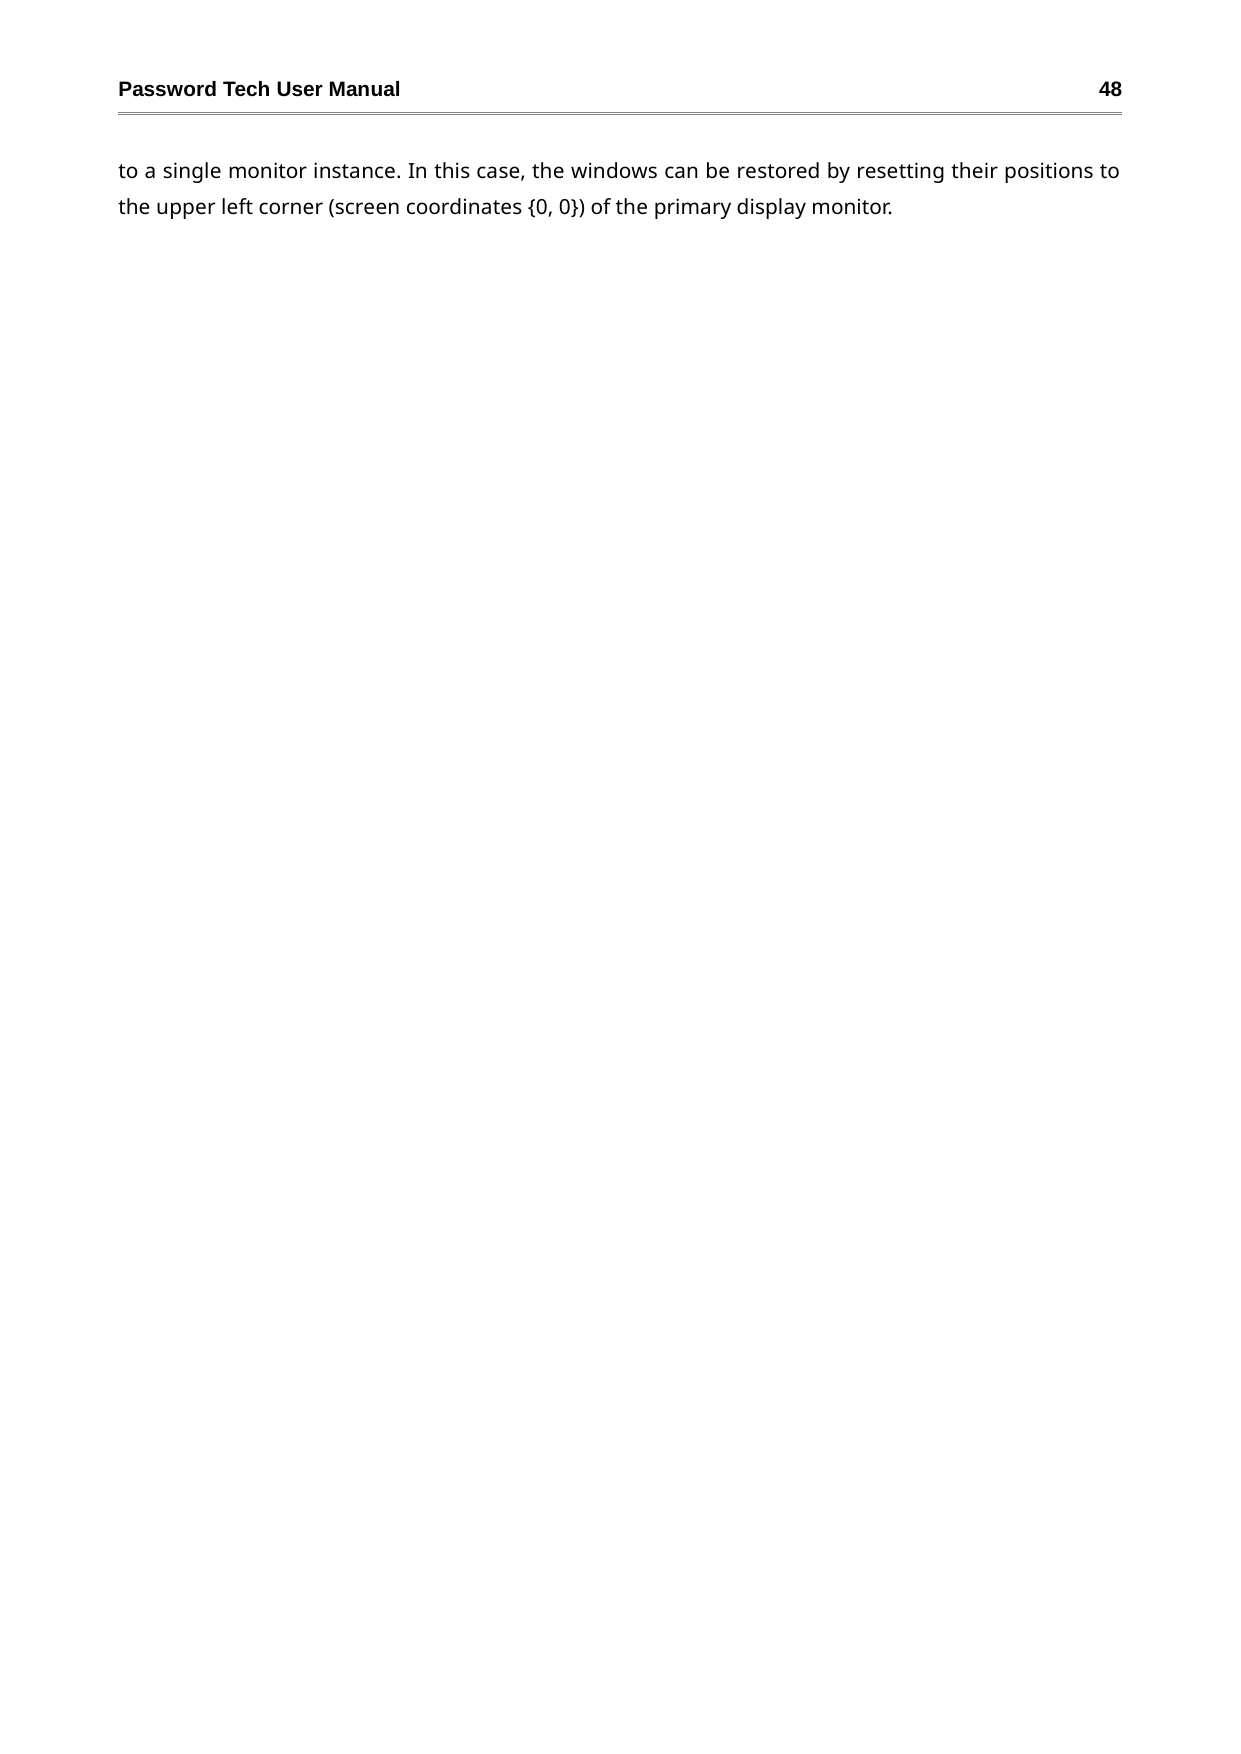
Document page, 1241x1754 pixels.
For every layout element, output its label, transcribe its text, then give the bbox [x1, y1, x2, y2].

text to a single monitor instance. In this case, the windows can be restored by resetting their positions to the upper left corner (screen coordinates {0, 0}) of the primary display monitor. [118, 156, 1122, 220]
